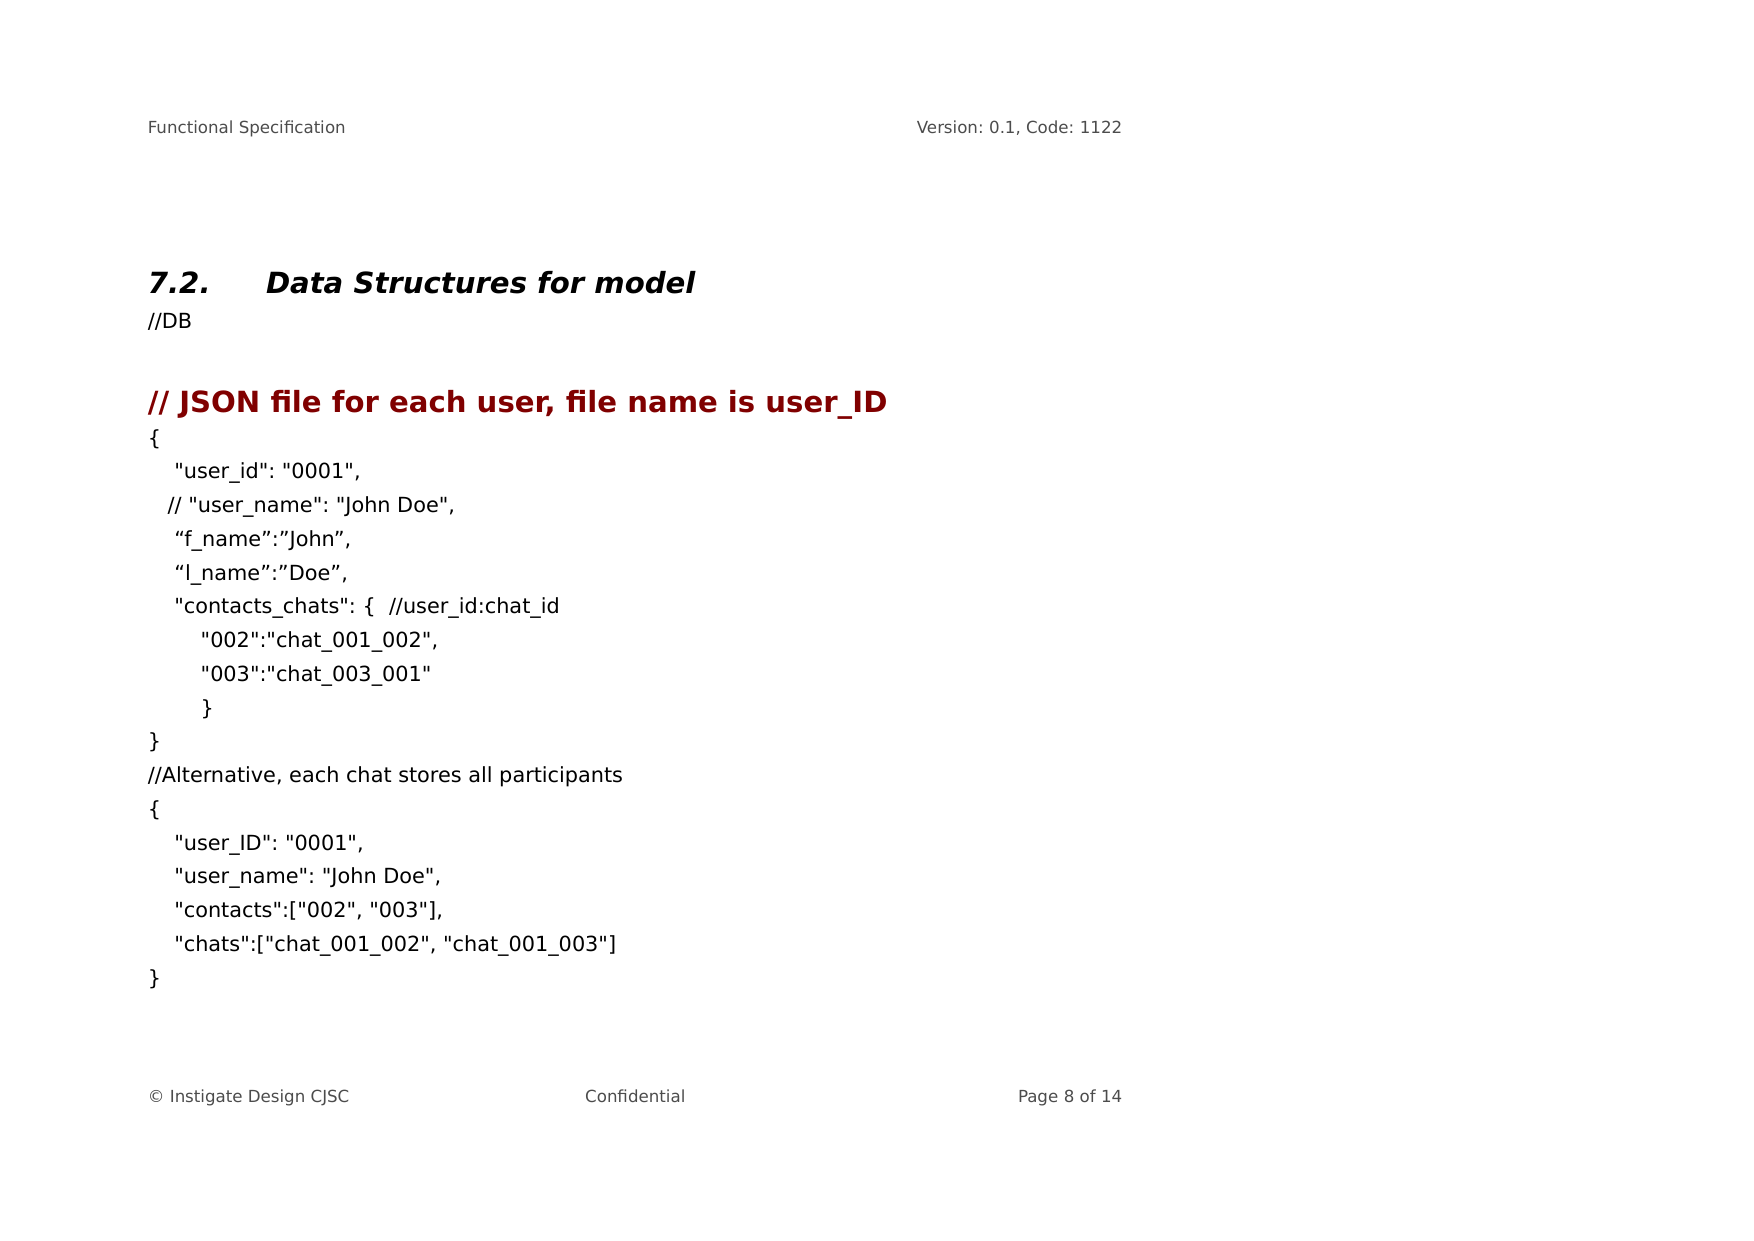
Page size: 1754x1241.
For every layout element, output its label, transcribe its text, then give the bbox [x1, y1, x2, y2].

text "user_name": "John Doe", [148, 864, 1636, 889]
text //Alternative, each chat stores all participants [148, 763, 1636, 787]
text //DB [148, 309, 1636, 334]
text } [148, 729, 1636, 754]
text “l_name”:”Doe”, [148, 561, 1636, 585]
text "user_ID": "0001", [148, 831, 1636, 855]
text } [148, 696, 1636, 720]
text { [148, 797, 1636, 821]
text "chats":["chat_001_002", "chat_001_003"] [148, 932, 1636, 956]
subtitle // JSON file for each user, file name is user_ID [148, 386, 1636, 420]
text // "user_name": "John Doe", [148, 493, 1636, 517]
text "contacts":["002", "003"], [148, 898, 1636, 922]
text "003":"chat_003_001" [148, 662, 1636, 686]
text “f_name”:”John”, [148, 527, 1636, 551]
text "002":"chat_001_002", [148, 628, 1636, 652]
subtitle Data Structures for model [148, 267, 1636, 301]
text } [148, 966, 1636, 990]
text "user_id": "0001", [148, 459, 1636, 484]
text { [148, 426, 1636, 450]
text "contacts_chats": { //user_id:chat_id [148, 594, 1636, 619]
